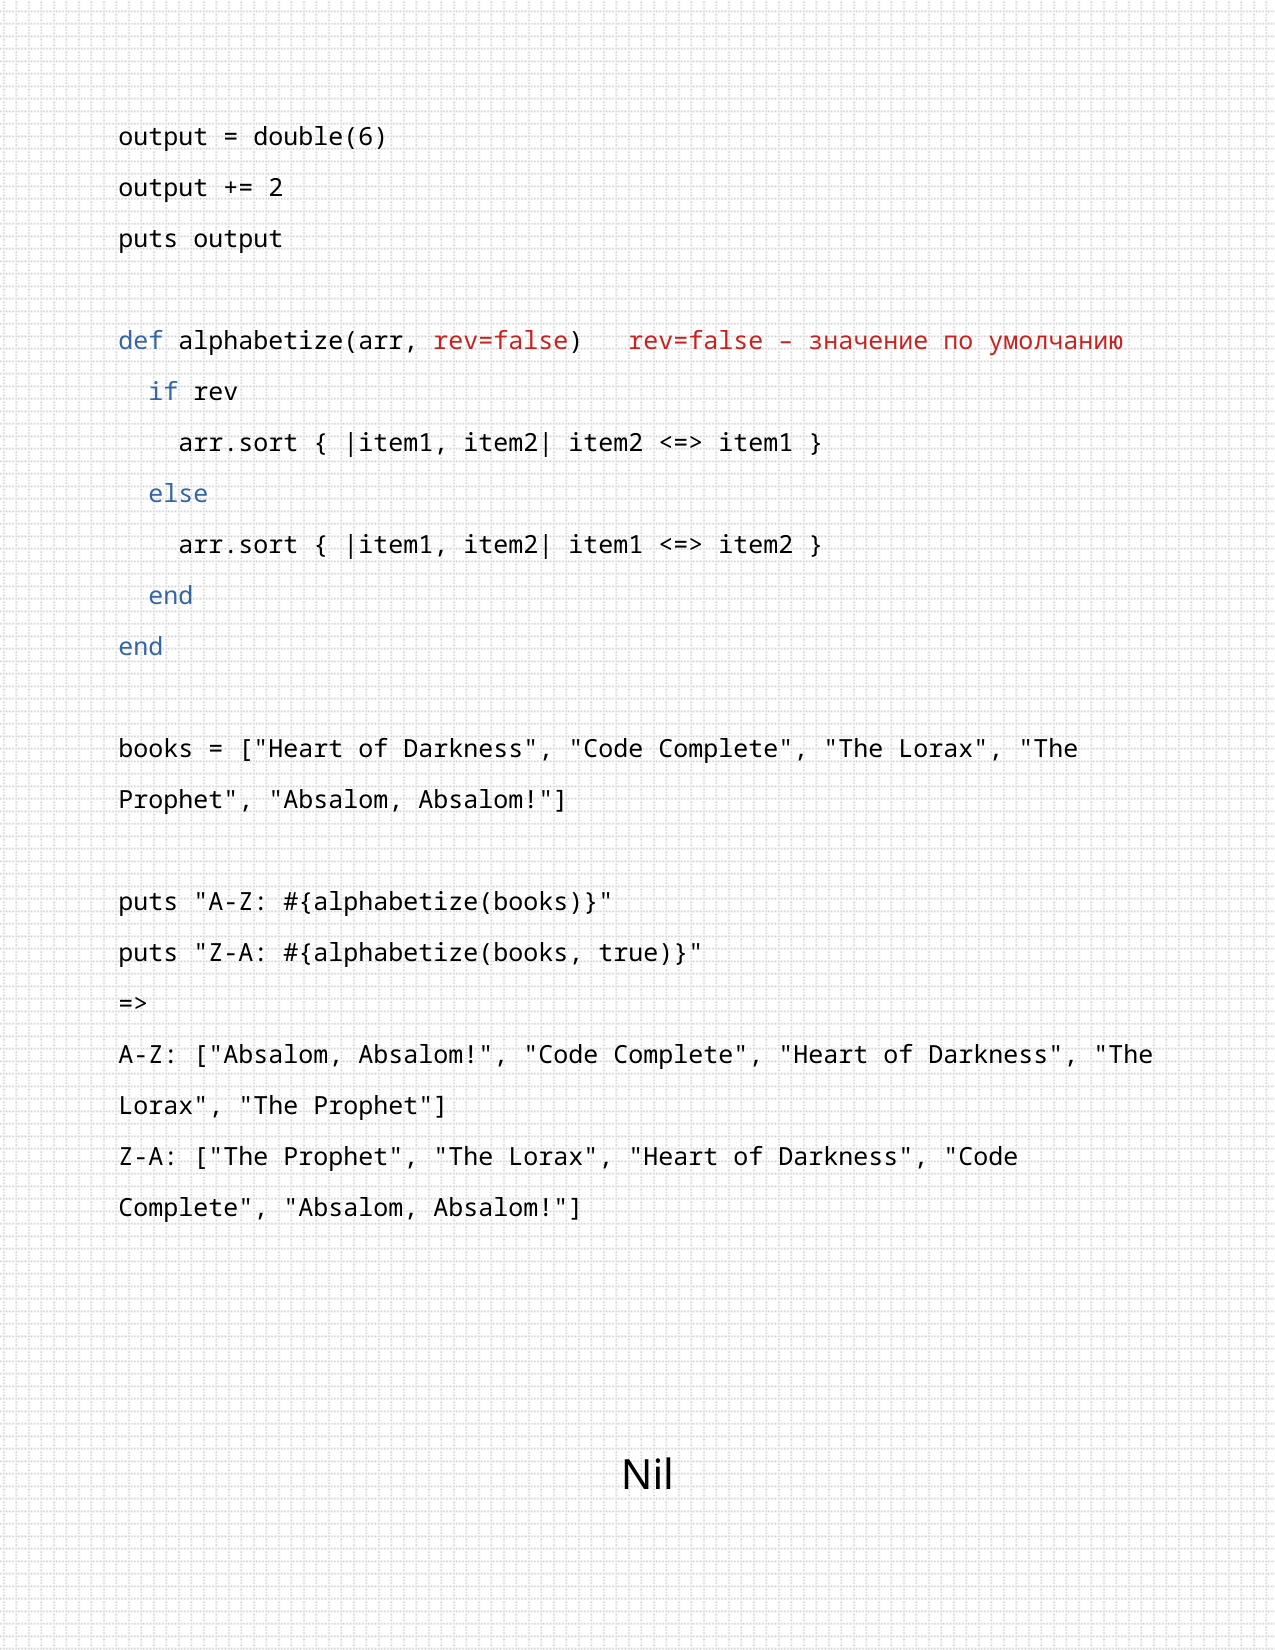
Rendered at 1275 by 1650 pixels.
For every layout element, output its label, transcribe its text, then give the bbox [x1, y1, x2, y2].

text Nil [118, 1445, 1176, 1502]
text def alphabetize(arr, rev=false) rev=false – значение по умолчанию [118, 322, 1176, 356]
text if rev [118, 373, 1176, 407]
text => [118, 986, 1176, 1020]
text A-Z: ["Absalom, Absalom!", "Code Complete", "Heart of Darkness", "The Lorax", "The Prophet"] [118, 1037, 1176, 1122]
text output += 2 [118, 169, 1176, 203]
picture [0, 0, 1275, 1650]
text puts output [118, 220, 1176, 254]
text Z-A: ["The Prophet", "The Lorax", "Heart of Darkness", "Code Complete", "Absalom, Absalom!"] [118, 1139, 1176, 1224]
text output = double(6) [118, 118, 1176, 152]
text end [118, 577, 1176, 612]
text books = ["Heart of Darkness", "Code Complete", "The Lorax", "The Prophet", "Absalom, Absalom!"] [118, 731, 1176, 816]
text end [118, 628, 1176, 663]
text else [118, 475, 1176, 509]
text puts "Z-A: #{alphabetize(books, true)}" [118, 935, 1176, 969]
text arr.sort { |item1, item2| item1 <=> item2 } [118, 526, 1176, 561]
text puts "A-Z: #{alphabetize(books)}" [118, 884, 1176, 918]
text arr.sort { |item1, item2| item2 <=> item1 } [118, 424, 1176, 458]
